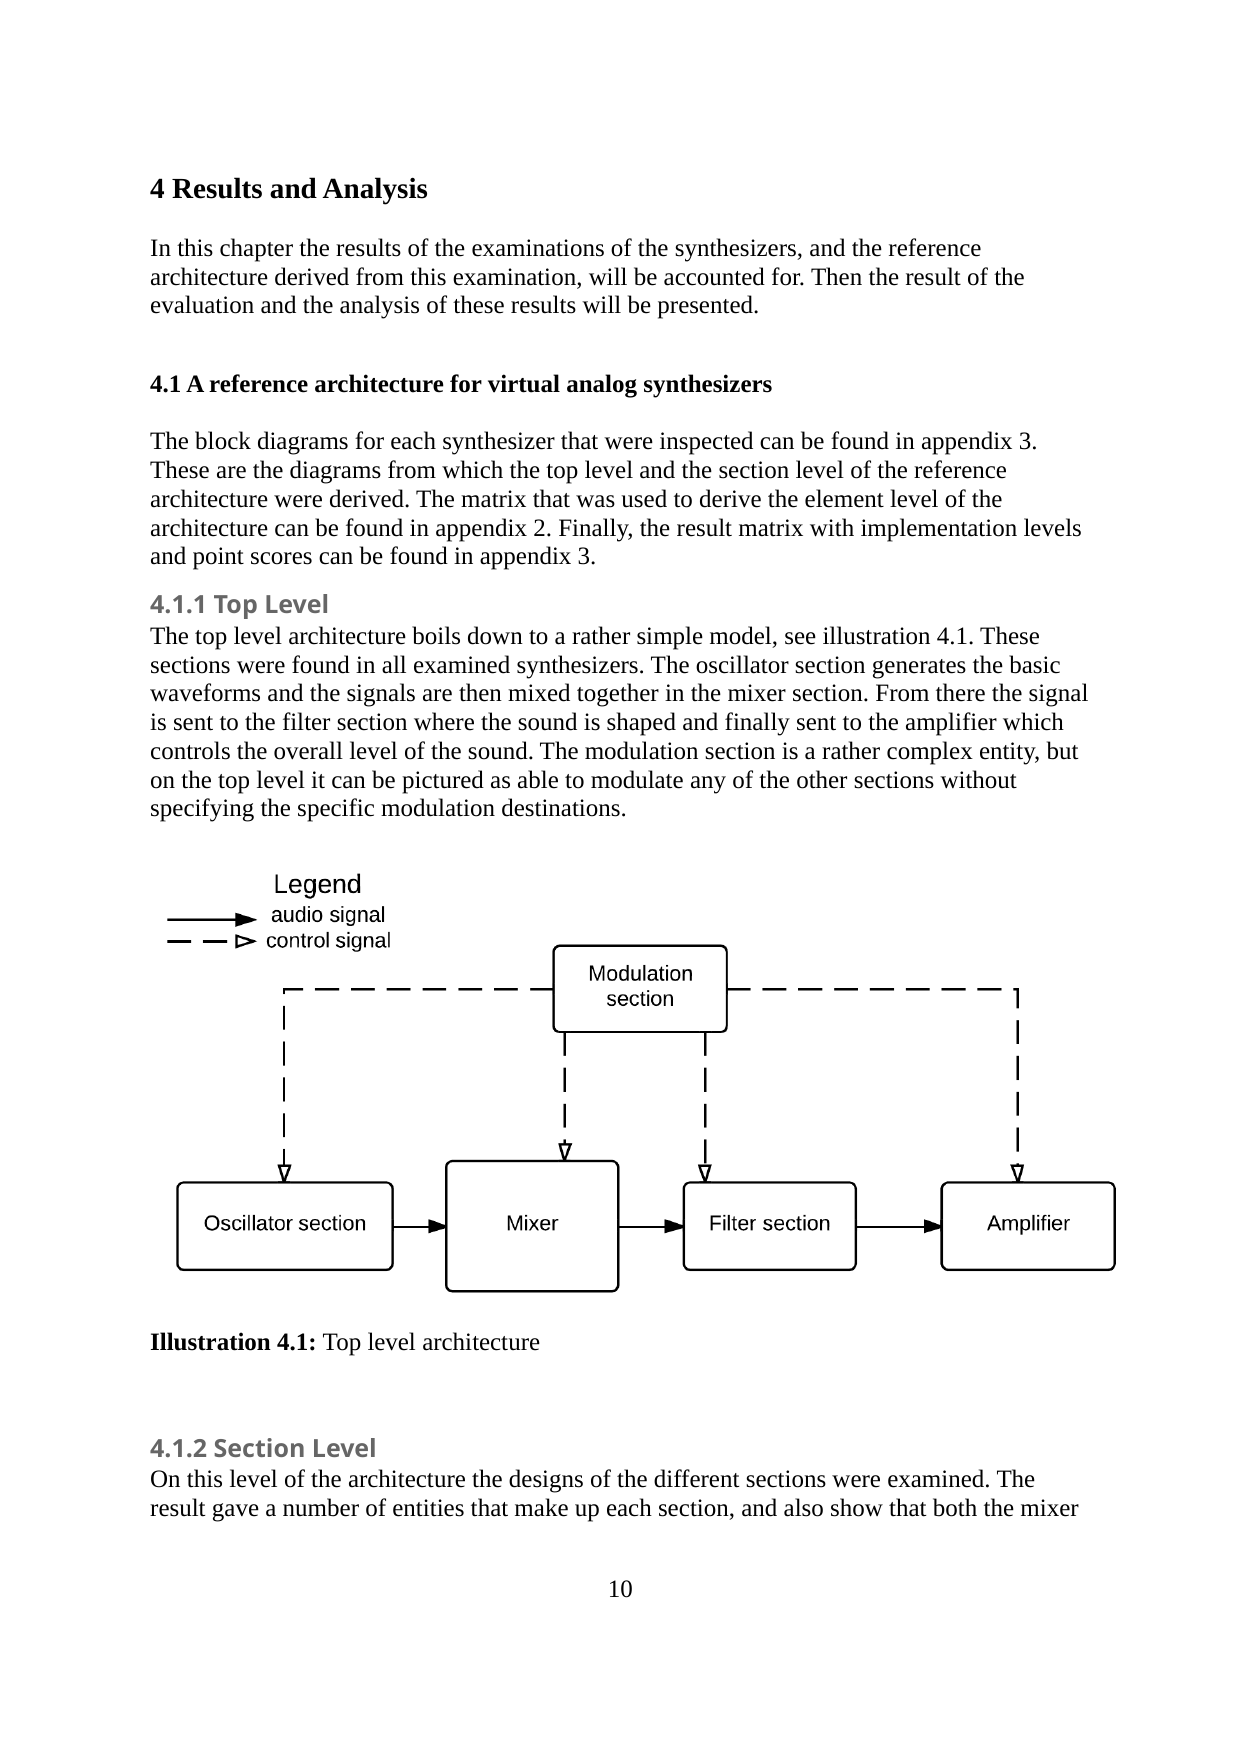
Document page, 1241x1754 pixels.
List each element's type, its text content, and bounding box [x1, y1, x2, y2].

text The block diagrams for each synthesizer that were inspected can be found in appendix 3. These are the diagrams from which the top level and the section level of the reference architecture were derived. The matrix that was used to derive the element level of the architecture can be found in appendix 2. Finally, the result matrix with implementation levels and point scores can be found in appendix 3. [150, 426, 1090, 570]
text The top level architecture boils down to a rather simple model, see illustration 4.1. These sections were found in all examined synthesizers. The oscillator section generates the basic waveforms and the signals are then mixed together in the mixer section. From there the signal is sent to the filter section where the sound is shaped and finally sent to the amplifier which controls the overall level of the sound. The modulation section is a rather complex entity, but on the top level it can be pictured as able to modulate any of the other sections without specifying the specific modulation destinations. [150, 621, 1090, 822]
subtitle 4.1.2 Section Level [150, 1430, 1090, 1464]
text In this chapter the results of the examinations of the synthesizers, and the reference architecture derived from this examination, will be accounted for. Then the result of the evaluation and the analysis of these results will be presented. [150, 233, 1090, 319]
picture [150, 851, 1128, 1328]
subtitle 4.1 A reference architecture for virtual analog synthesizers [150, 369, 1090, 398]
text On this level of the architecture the designs of the different sections were examined. The result gave a number of entities that make up each section, and also show that both the mixer [150, 1464, 1090, 1522]
text Illustration 4.1: Top level architecture [150, 1328, 1090, 1356]
subtitle 4.1.1 Top Level [150, 587, 1090, 621]
subtitle 4 Results and Analysis [150, 171, 1090, 204]
